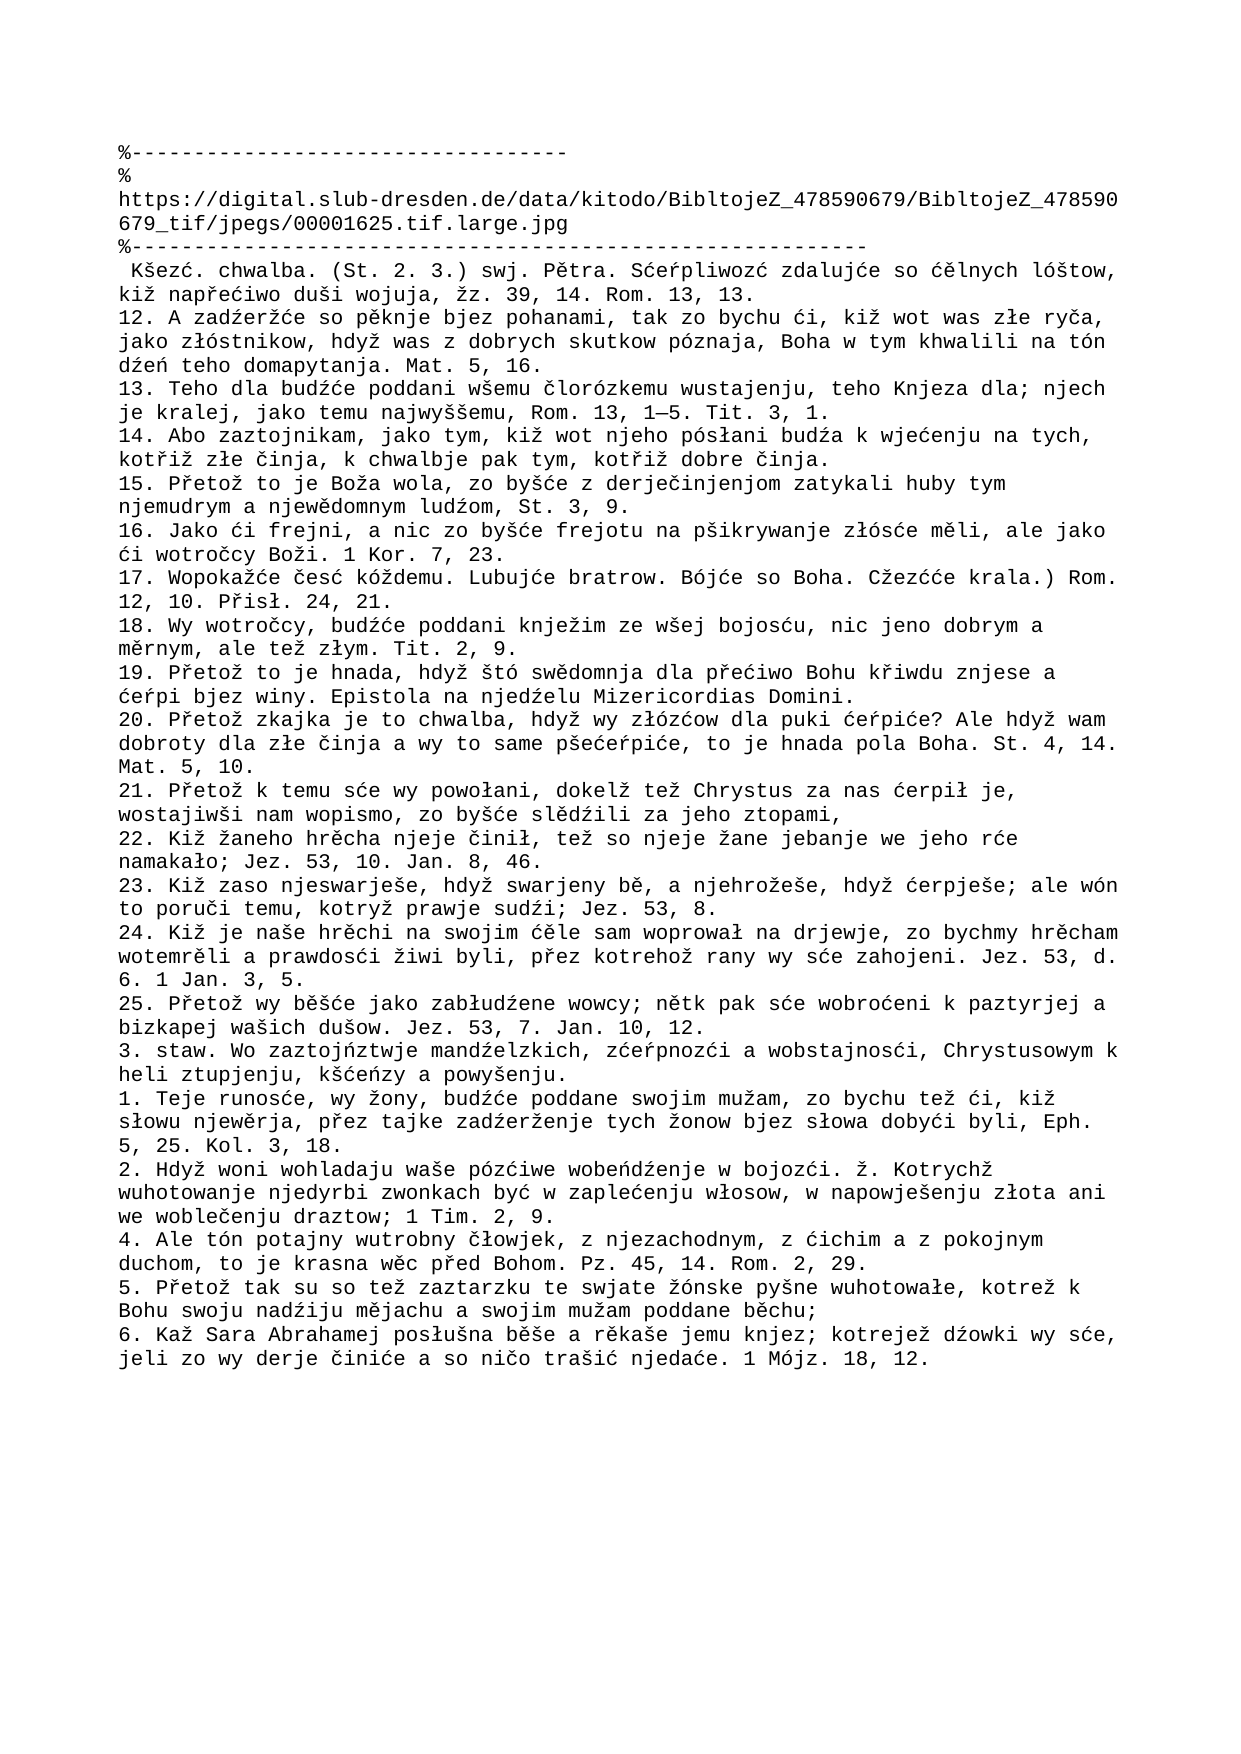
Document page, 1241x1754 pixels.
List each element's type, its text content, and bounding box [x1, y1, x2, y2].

text 17. Wopokažće česć kóždemu. Lubujće bratrow. Bójće so Boha. Cžezćće krala.) Rom. 12, 10. Přisł. 24, 21. [118, 567, 1122, 615]
text 12. A zadźeržće so pěknje bjez pohanami, tak zo bychu ći, kiž wot was złe ryča, jako złóstnikow, hdyž was z dobrych skutkow póznaja, Boha w tym khwalili na tón dźeń teho domapytanja. Mat. 5, 16. [118, 307, 1122, 378]
text 13. Teho dla budźće poddani wšemu člorózkemu wustajenju, teho Knjeza dla; njech je kralej, jako temu najwyššemu, Rom. 13, 1—5. Tit. 3, 1. [118, 378, 1122, 426]
text 6. Kaž Sara Abrahamej posłušna běše a rěkaše jemu knjez; kotrejež dźowki wy sće, jeli zo wy derje činiće a so ničo trašić njedaće. 1 Mójz. 18, 12. [118, 1324, 1122, 1371]
text 21. Přetož k temu sće wy powołani, dokelž tež Chrystus za nas ćerpił je, wostajiwši nam wopismo, zo byšće slědźili za jeho ztopami, [118, 780, 1122, 827]
text Kšezć. chwalba. (St. 2. 3.) swj. Pětra. Sćeŕpliwozć zdalujće so ćělnych lóštow, kiž napřećiwo duši wojuja, žz. 39, 14. Rom. 13, 13. [118, 260, 1122, 307]
text 2. Hdyž woni wohladaju waše pózćiwe wobeńdźenje w bojozći. ž. Kotrychž wuhotowanje njedyrbi zwonkach być w zaplećenju włosow, w napowješenju złota ani we woblečenju draztow; 1 Tim. 2, 9. [118, 1158, 1122, 1229]
text %----------------------------------------------------------- [118, 236, 1122, 260]
text 16. Jako ći frejni, a nic zo byšće frejotu na pšikrywanje złósće měli, ale jako ći wotročcy Boži. 1 Kor. 7, 23. [118, 520, 1122, 567]
text 4. Ale tón potajny wutrobny čłowjek, z njezachodnym, z ćichim a z pokojnym duchom, to je krasna wěc před Bohom. Pz. 45, 14. Rom. 2, 29. [118, 1229, 1122, 1277]
text %----------------------------------- [118, 142, 1122, 165]
text 1. Teje runosće, wy žony, budźće poddane swojim mužam, zo bychu tež ći, kiž słowu njewěrja, přez tajke zadźerženje tych žonow bjez słowa dobyći byli, Eph. 5, 25. Kol. 3, 18. [118, 1088, 1122, 1158]
text 5. Přetož tak su so tež zaztarzku te swjate žónske pyšne wuhotowałe, kotrež k Bohu swoju nadźiju mějachu a swojim mužam poddane běchu; [118, 1277, 1122, 1324]
text 23. Kiž zaso njeswarješe, hdyž swarjeny bě, a njehrožeše, hdyž ćerpješe; ale wón to poruči temu, kotryž prawje sudźi; Jez. 53, 8. [118, 875, 1122, 922]
text 19. Přetož to je hnada, hdyž štó swědomnja dla přećiwo Bohu křiwdu znjese a ćeŕpi bjez winy. Epistola na njedźelu Mizericordias Domini. [118, 662, 1122, 709]
text 18. Wy wotročcy, budźće poddani knježim ze wšej bojosću, nic jeno dobrym a měrnym, ale tež złym. Tit. 2, 9. [118, 615, 1122, 662]
text 24. Kiž je naše hrěchi na swojim ćěle sam woprował na drjewje, zo bychmy hrěcham wotemrěli a prawdosći žiwi byli, přez kotrehož rany wy sće zahojeni. Jez. 53, d. 6. 1 Jan. 3, 5. [118, 922, 1122, 993]
text 25. Přetož wy běšće jako zabłudźene wowcy; nětk pak sće wobroćeni k paztyrjej a bizkapej wašich dušow. Jez. 53, 7. Jan. 10, 12. [118, 993, 1122, 1040]
text 14. Abo zaztojnikam, jako tym, kiž wot njeho pósłani budźa k wjećenju na tych, kotřiž złe činja, k chwalbje pak tym, kotřiž dobre činja. [118, 426, 1122, 473]
text 3. staw. Wo zaztojńztwje mandźelzkich, zćeŕpnozći a wobstajnosći, Chrystusowym k heli ztupjenju, kšćeńzy a powyšenju. [118, 1040, 1122, 1088]
text 22. Kiž žaneho hrěcha njeje činił, tež so njeje žane jebanje we jeho rće namakało; Jez. 53, 10. Jan. 8, 46. [118, 827, 1122, 875]
text 20. Přetož zkajka je to chwalba, hdyž wy złózćow dla puki ćeŕpiće? Ale hdyž wam dobroty dla złe činja a wy to same pšećeŕpiće, to je hnada pola Boha. St. 4, 14. Mat. 5, 10. [118, 709, 1122, 780]
text 15. Přetož to je Boža wola, zo byšće z derječinjenjom zatykali huby tym njemudrym a njewědomnym ludźom, St. 3, 9. [118, 473, 1122, 520]
text % https://digital.slub-dresden.de/data/kitodo/BibltojeZ_478590679/BibltojeZ_478590679_tif/jpegs/00001625.tif.large.jpg [118, 165, 1122, 236]
